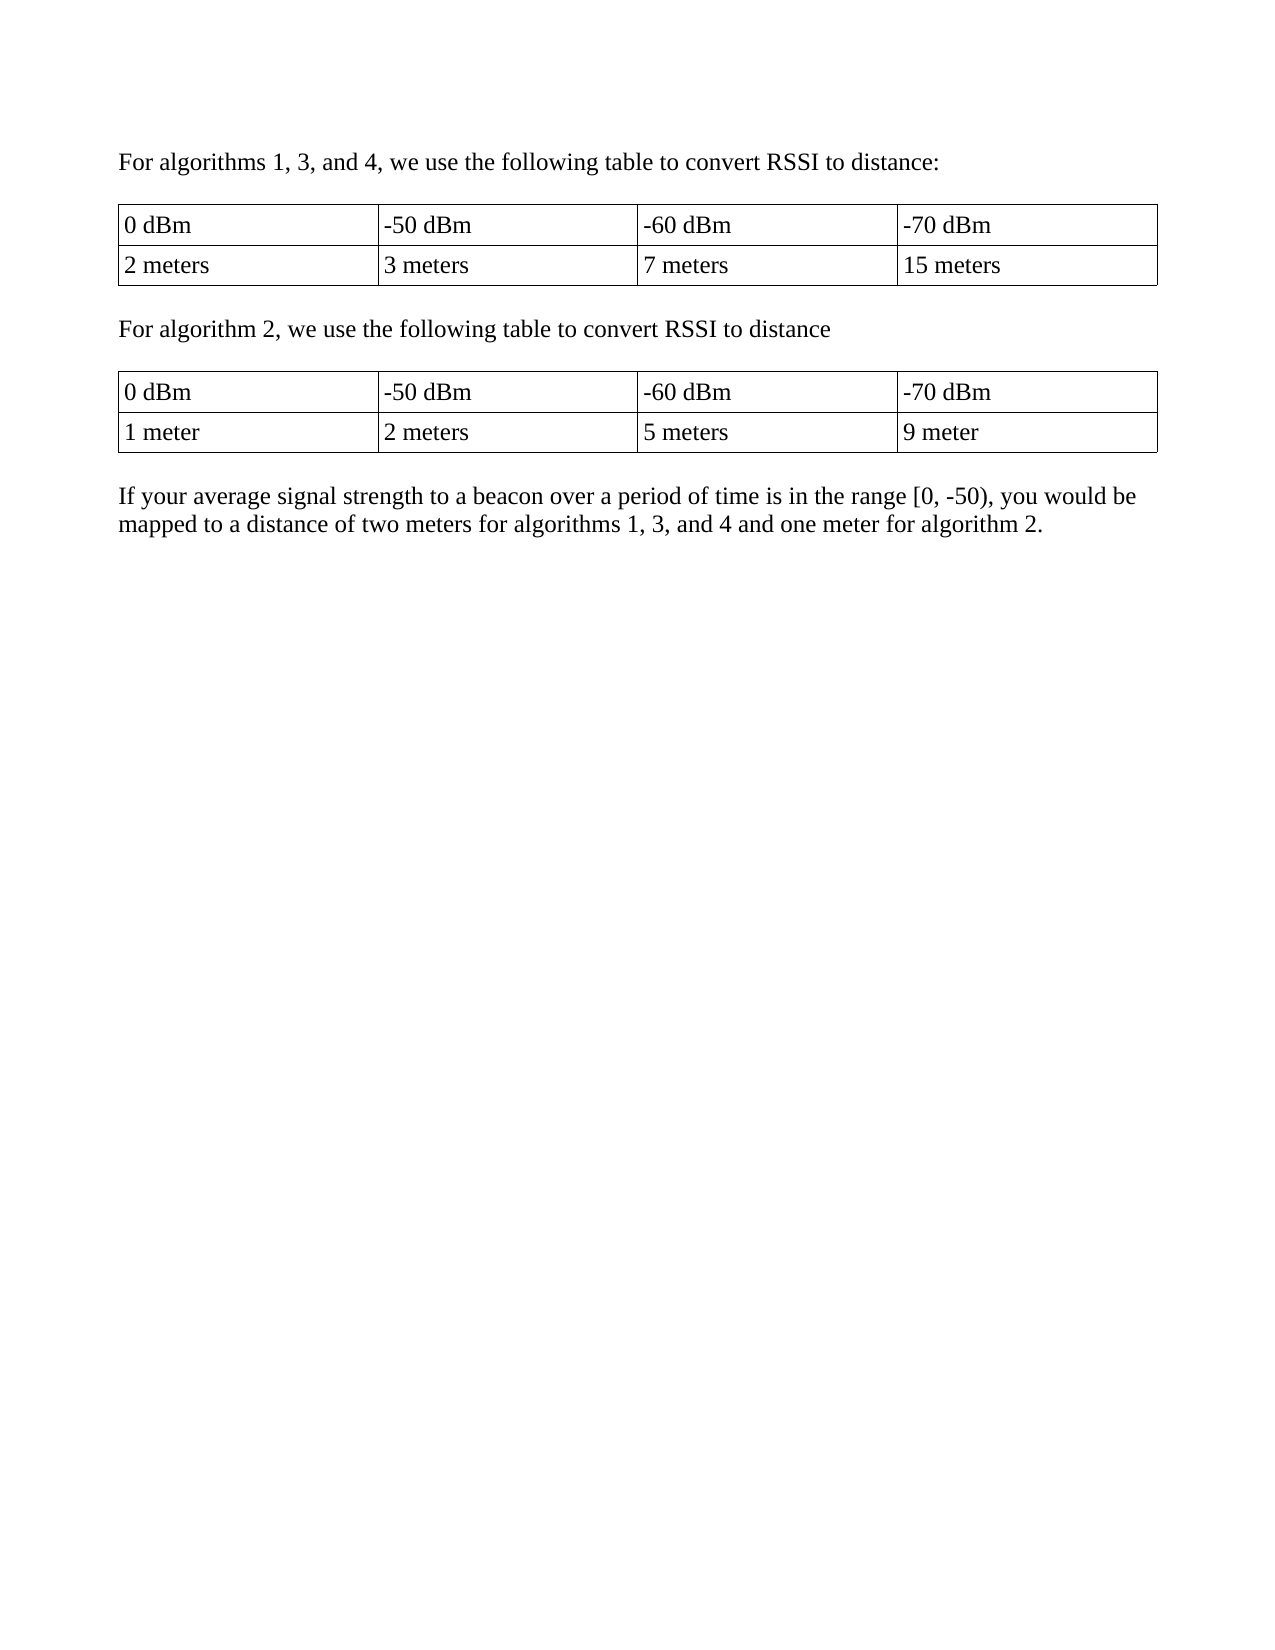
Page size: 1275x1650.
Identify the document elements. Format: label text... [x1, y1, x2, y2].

table_header -60 dBm [638, 372, 897, 412]
table_cell 7 meters [638, 246, 897, 285]
table_header 0 dBm [119, 205, 378, 245]
table_cell 3 meters [379, 246, 637, 285]
table_cell 15 meters [898, 246, 1157, 285]
table_header -70 dBm [898, 205, 1157, 245]
table_header -60 dBm [638, 205, 897, 245]
table_cell 5 meters [638, 413, 897, 452]
text For algorithm 2, we use the following table to convert RSSI to distance [118, 314, 1157, 343]
table_cell 9 meter [898, 413, 1157, 452]
table_header 0 dBm [119, 372, 378, 412]
table_cell 1 meter [119, 413, 378, 452]
table_cell 2 meters [119, 246, 378, 285]
text If your average signal strength to a beacon over a period of time is in the range [0, -50), you would be mapped to a distance of two meters for algorithms 1, 3, and 4 and one meter for algorithm 2. [118, 481, 1157, 538]
table_header -50 dBm [379, 205, 637, 245]
text For algorithms 1, 3, and 4, we use the following table to convert RSSI to distance: [118, 147, 1157, 176]
table_cell 2 meters [379, 413, 637, 452]
table_header -50 dBm [379, 372, 637, 412]
table_header -70 dBm [898, 372, 1157, 412]
